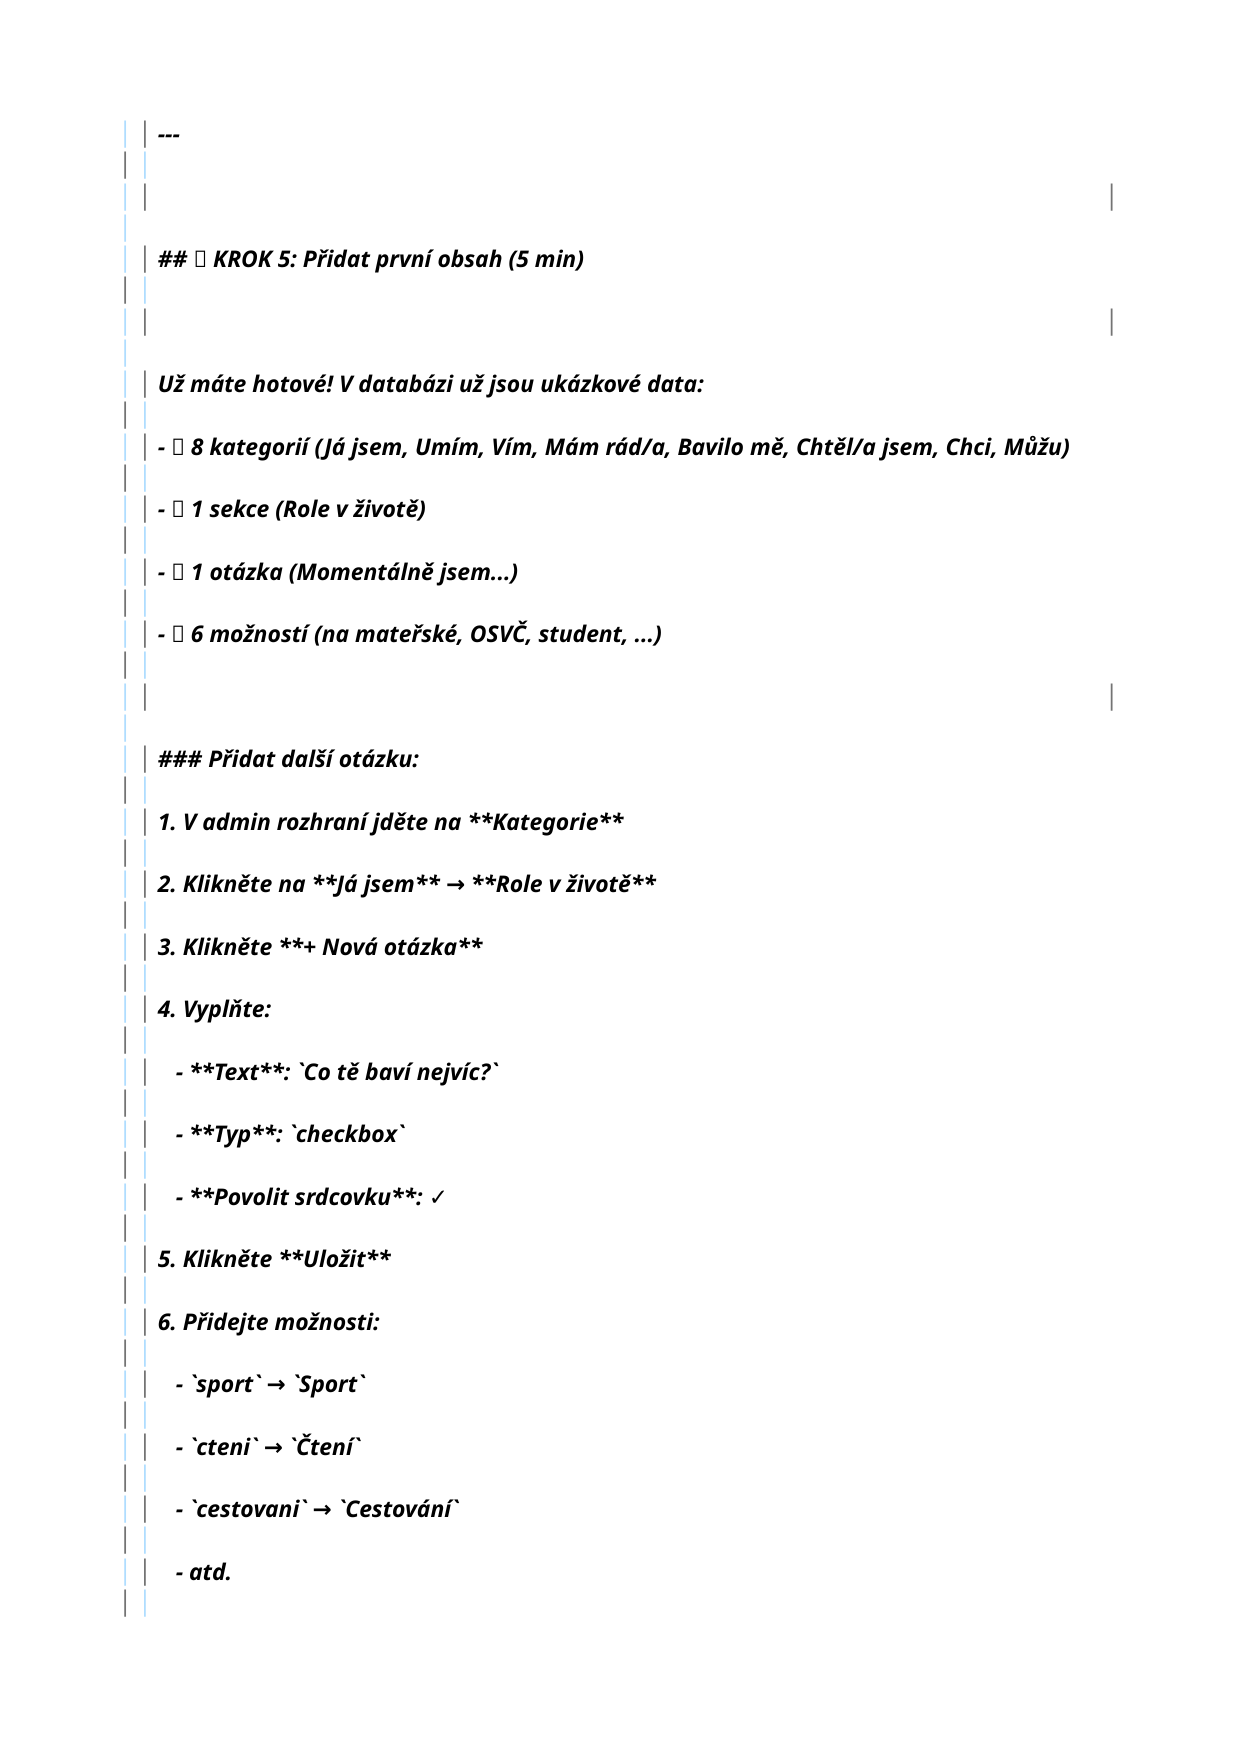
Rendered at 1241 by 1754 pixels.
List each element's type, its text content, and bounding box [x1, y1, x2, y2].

text │ │ - ✅ 6 možností (na mateřské, OSVČ, student, ...) │ │ [118, 618, 1122, 681]
text │ │ 3. Klikněte **+ Nová otázka** │ │ [118, 931, 1122, 993]
text │ │ 2. Klikněte na **Já jsem** → **Role v životě** │ │ [118, 868, 1122, 931]
text │ │ 1. V admin rozhraní jděte na **Kategorie** │ │ [118, 806, 1122, 868]
text │ │ │ │ [118, 681, 1122, 743]
text │ │ │ │ [118, 181, 1122, 243]
text │ │ - ✅ 1 otázka (Momentálně jsem...) │ │ [118, 556, 1122, 618]
text │ │ - **Text**: `Co tě baví nejvíc?` │ │ [118, 1056, 1122, 1118]
text │ │ - `cteni` → `Čtení` │ │ [118, 1431, 1122, 1493]
text │ │ ### Přidat další otázku: │ │ [118, 743, 1122, 806]
text │ │ - **Povolit srdcovku**: ✓ │ │ [118, 1181, 1122, 1243]
text │ │ 5. Klikněte **Uložit** │ │ [118, 1243, 1122, 1306]
text │ │ - **Typ**: `checkbox` │ │ [118, 1118, 1122, 1181]
text │ │ Už máte hotové! V databázi už jsou ukázkové data: │ │ [118, 368, 1122, 431]
text │ │ - `sport` → `Sport` │ │ [118, 1368, 1122, 1431]
text │ │ - ✅ 1 sekce (Role v životě) │ │ [118, 493, 1122, 556]
text │ │ - `cestovani` → `Cestování` │ │ [118, 1493, 1122, 1556]
text │ │ 4. Vyplňte: │ │ [118, 993, 1122, 1056]
text │ │ ## 🎨 KROK 5: Přidat první obsah (5 min) │ │ [118, 243, 1122, 306]
text │ │ │ │ [118, 306, 1122, 368]
text │ │ - ✅ 8 kategorií (Já jsem, Umím, Vím, Mám rád/a, Bavilo mě, Chtěl/a jsem, Chci, Můžu) │ │ [118, 431, 1122, 493]
text │ │ --- │ │ [118, 118, 1122, 181]
text │ │ - atd. │ │ [118, 1556, 1122, 1618]
text │ │ 6. Přidejte možnosti: │ │ [118, 1306, 1122, 1368]
